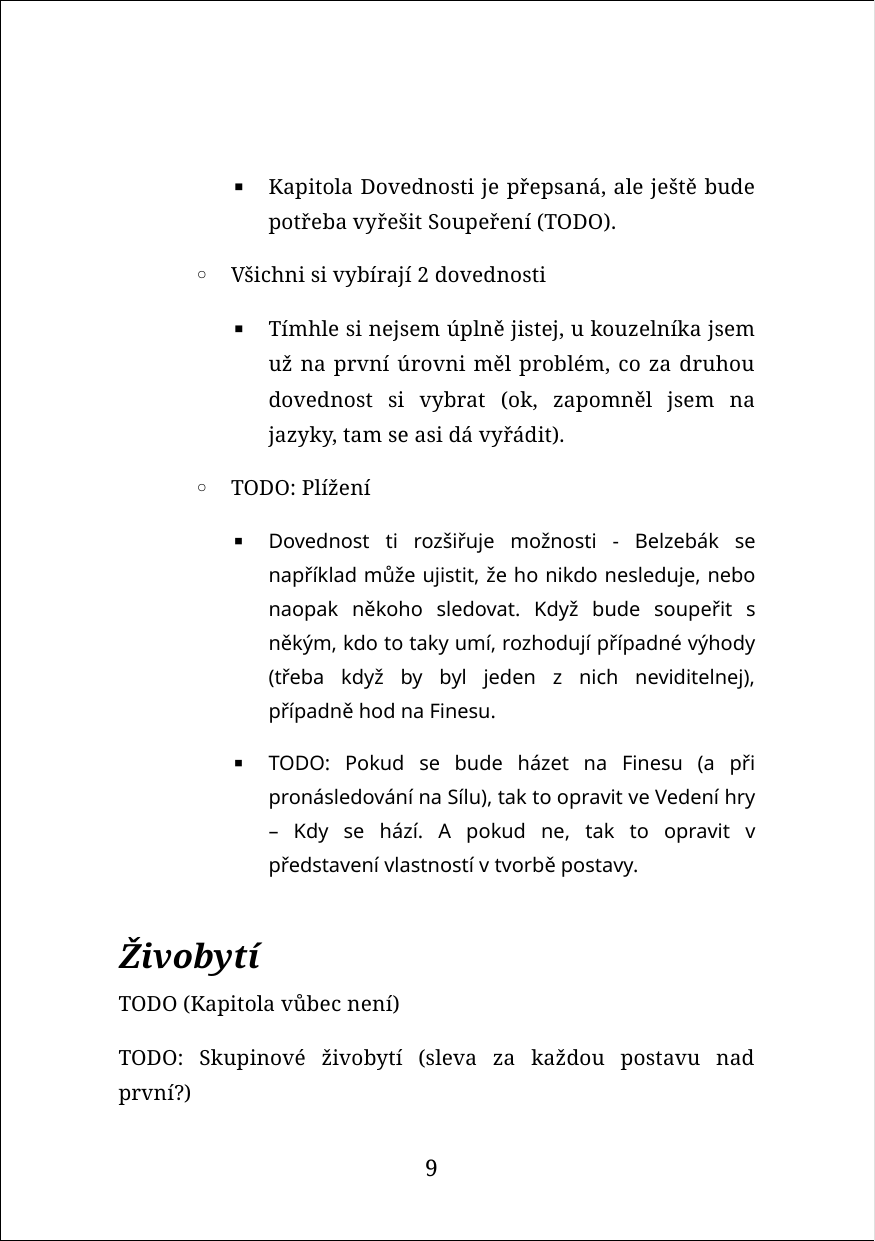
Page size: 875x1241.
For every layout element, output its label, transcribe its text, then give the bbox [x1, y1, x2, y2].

list Tímhle si nejsem úplně jistej, u kouzelníka jsem už na první úrovni měl problém, co za druhou dovednost si vybrat (ok, zapomněl jsem na jazyky, tam se asi dá vyřádit). [231, 314, 756, 449]
list TODO: Plížení [193, 473, 756, 502]
subtitle Živobytí [118, 932, 756, 978]
list Všichni si vybírají 2 dovednosti [193, 261, 756, 289]
text TODO: Skupinové živobytí (sleva za každou postavu nad první?) [118, 1043, 756, 1107]
list Kapitola Dovednosti je přepsaná, ale ještě bude potřeba vyřešit Soupeření (TODO). [231, 172, 756, 236]
text TODO (Kapitola vůbec není) [118, 989, 756, 1018]
list Dovednost ti rozšiřuje možnosti - Belzebák se například může ujistit, že ho nikdo nesleduje, nebo naopak někoho sledovat. Když bude soupeřit s někým, kdo to taky umí, rozhodují případné výhody (třeba když by byl jeden z nich neviditelnej), případně hod na Finesu. [231, 527, 756, 724]
list TODO: Pokud se bude házet na Finesu (a při pronásledování na Sílu), tak to opravit ve Vedení hry – Kdy se hází. A pokud ne, tak to opravit v představení vlastností v tvorbě postavy. [231, 749, 756, 878]
